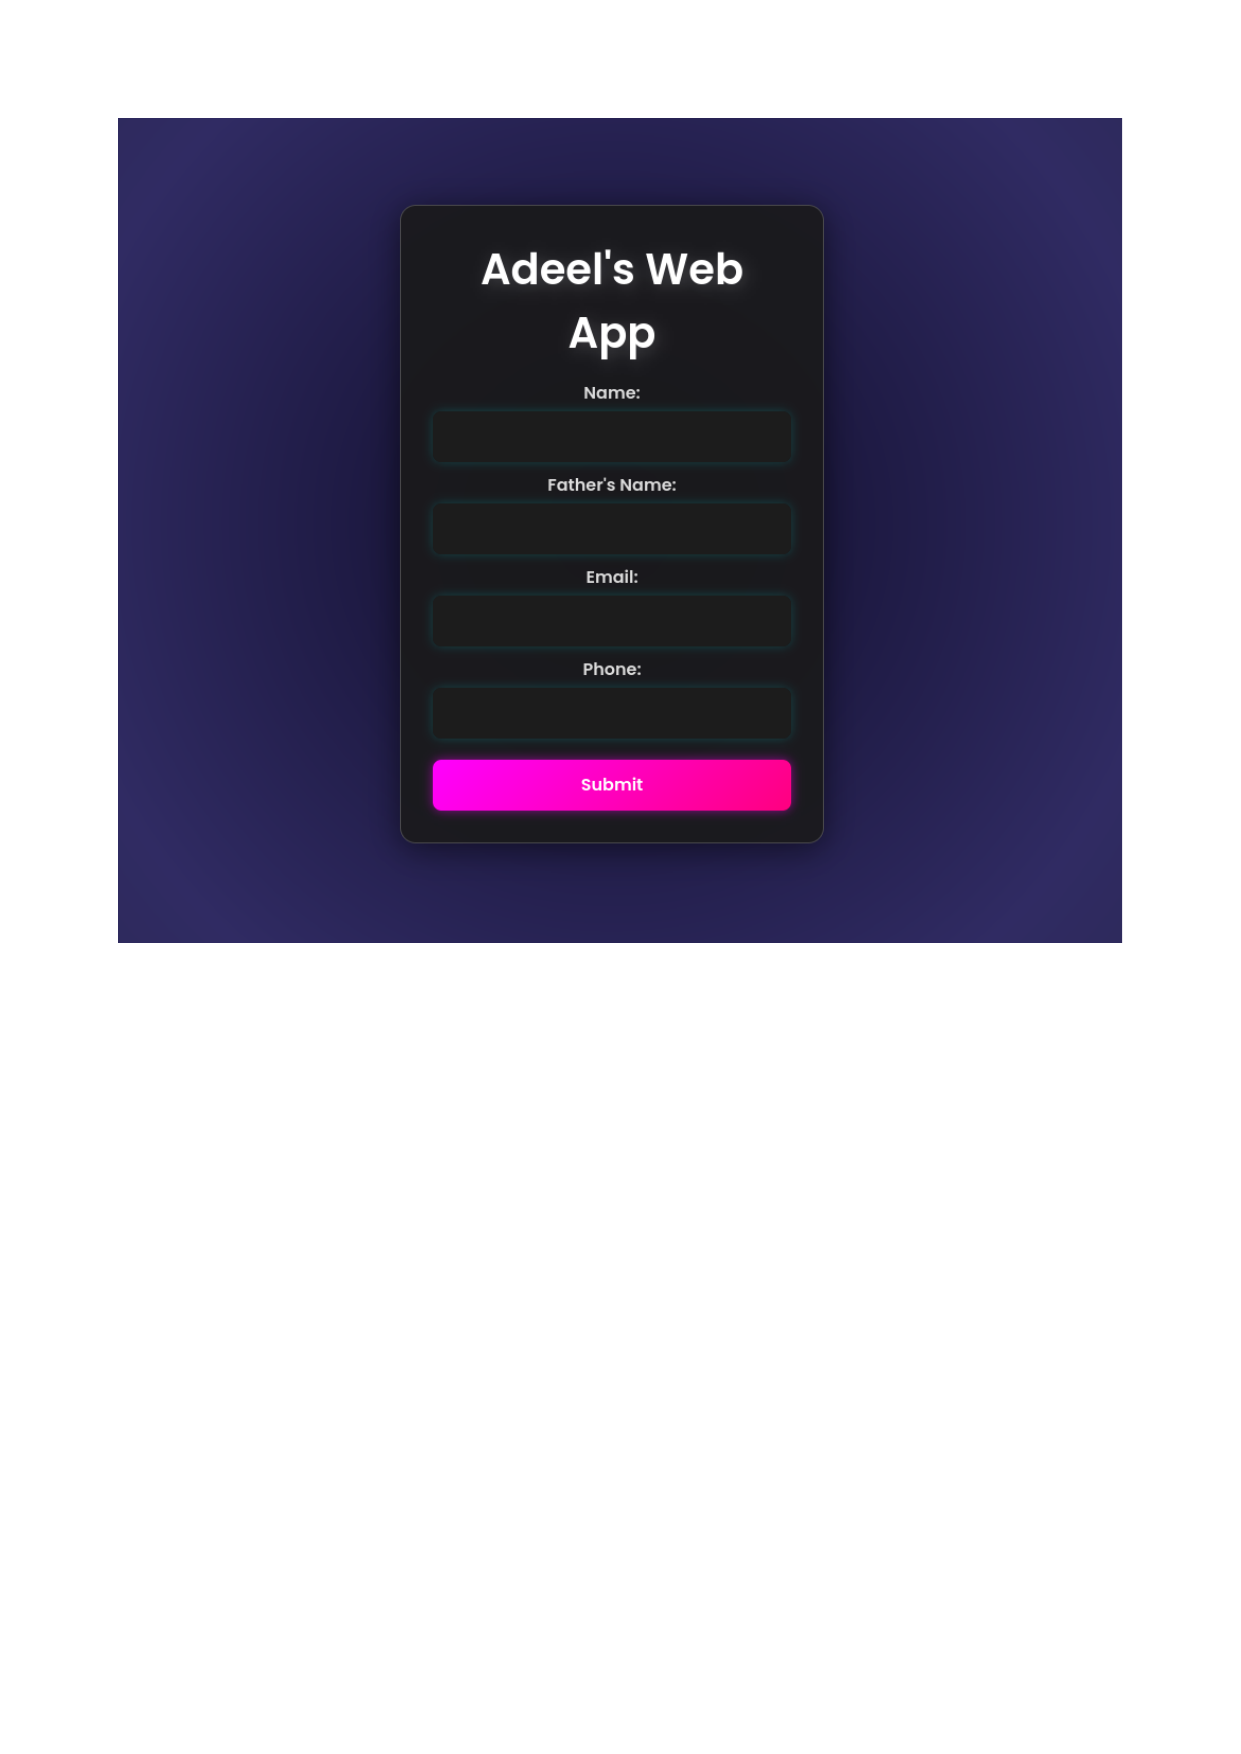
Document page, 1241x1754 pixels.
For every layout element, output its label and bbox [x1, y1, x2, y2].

picture [118, 118, 1123, 943]
